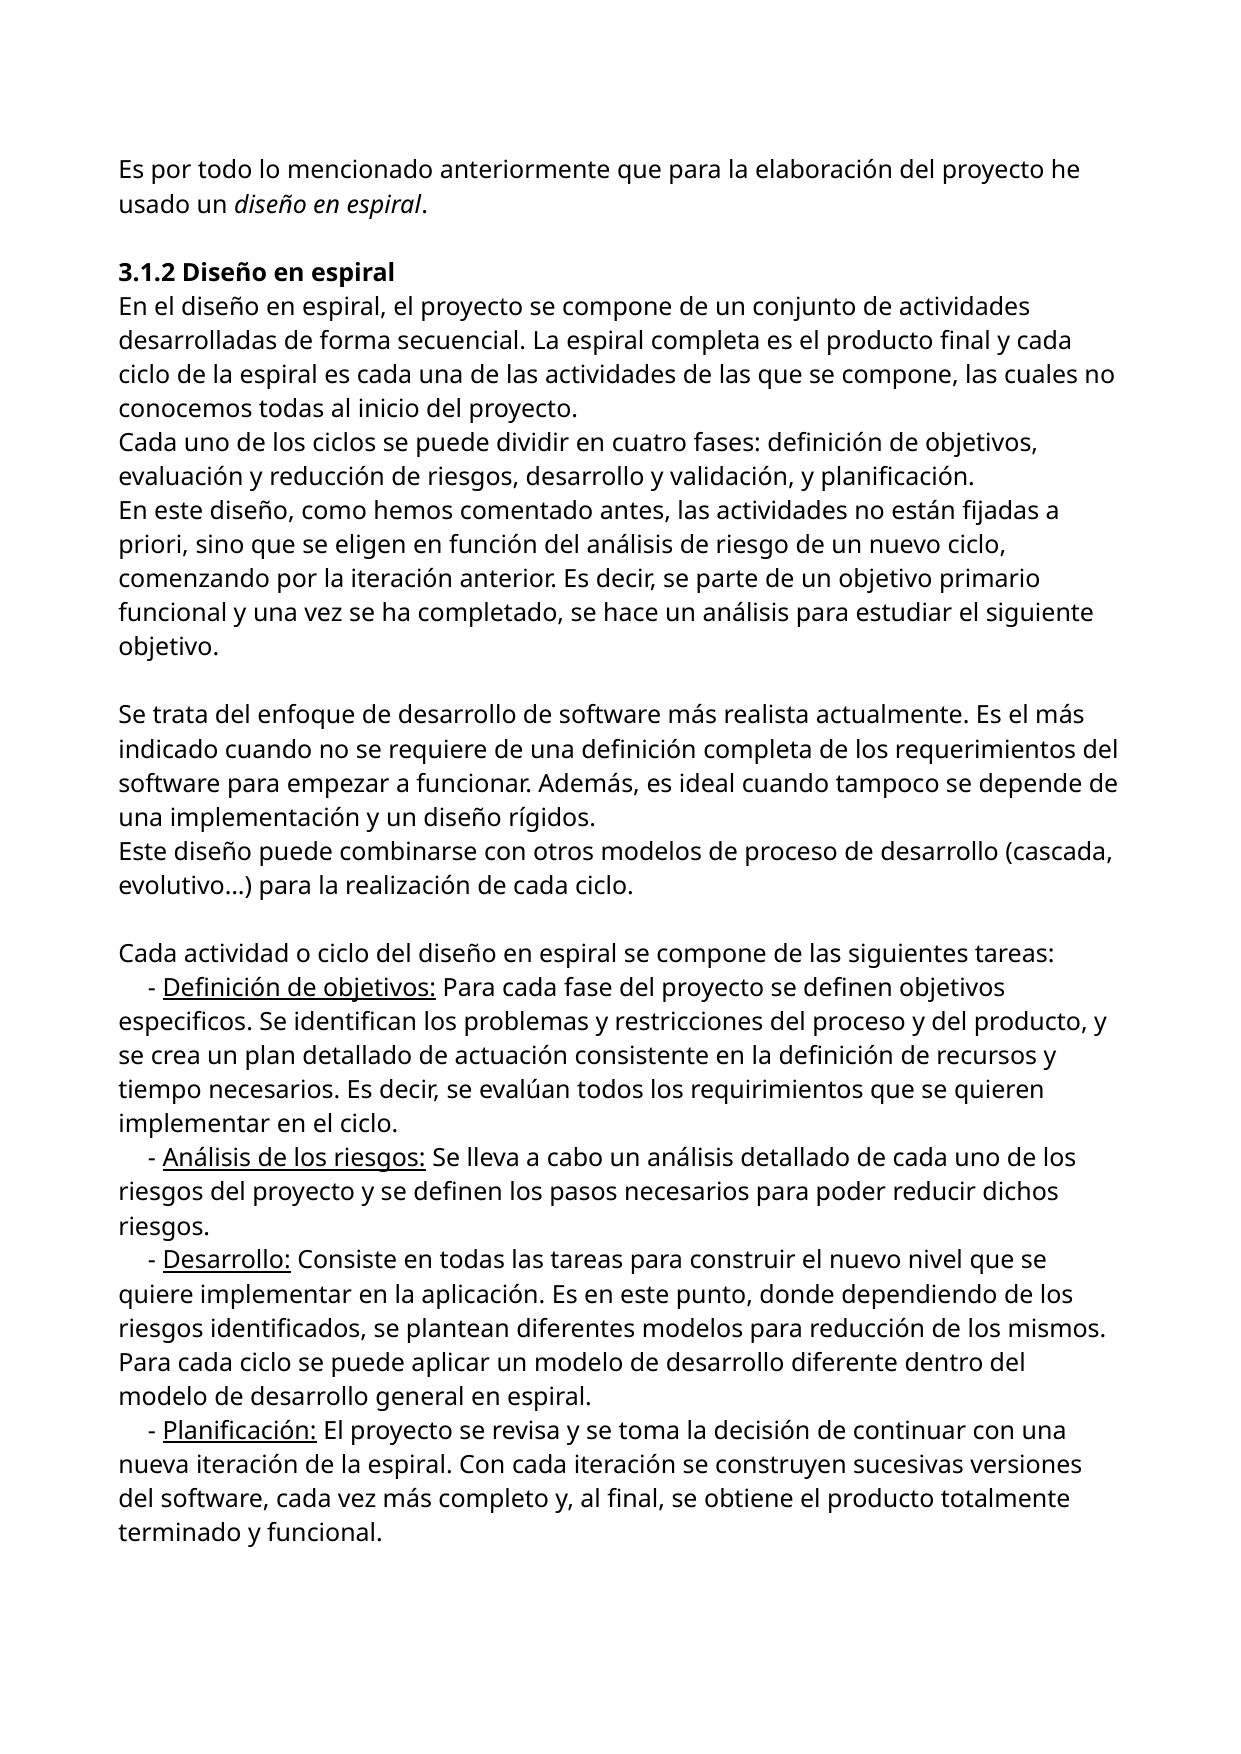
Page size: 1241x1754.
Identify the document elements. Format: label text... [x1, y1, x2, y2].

text 3.1.2 Diseño en espiral [118, 254, 1122, 288]
text Es por todo lo mencionado anteriormente que para la elaboración del proyecto he usado un diseño en espiral. [118, 152, 1122, 220]
text En el diseño en espiral, el proyecto se compone de un conjunto de actividades desarrolladas de forma secuencial. La espiral completa es el producto final y cada ciclo de la espiral es cada una de las actividades de las que se compone, las cuales no conocemos todas al inicio del proyecto. [118, 288, 1122, 425]
text Cada uno de los ciclos se puede dividir en cuatro fases: definición de objetivos, evaluación y reducción de riesgos, desarrollo y validación, y planificación. [118, 425, 1122, 493]
text En este diseño, como hemos comentado antes, las actividades no están fijadas a priori, sino que se eligen en función del análisis de riesgo de un nuevo ciclo, comenzando por la iteración anterior. Es decir, se parte de un objetivo primario funcional y una vez se ha completado, se hace un análisis para estudiar el siguiente objetivo. [118, 493, 1122, 663]
text Este diseño puede combinarse con otros modelos de proceso de desarrollo (cascada, evolutivo…) para la realización de cada ciclo. [118, 833, 1122, 902]
text - Definición de objetivos: Para cada fase del proyecto se definen objetivos especificos. Se identifican los problemas y restricciones del proceso y del producto, y se crea un plan detallado de actuación consistente en la definición de recursos y tiempo necesarios. Es decir, se evalúan todos los requirimientos que se quieren implementar en el ciclo. [118, 970, 1122, 1140]
text - Desarrollo: Consiste en todas las tareas para construir el nuevo nivel que se quiere implementar en la aplicación. Es en este punto, donde dependiendo de los riesgos identificados, se plantean diferentes modelos para reducción de los mismos. Para cada ciclo se puede aplicar un modelo de desarrollo diferente dentro del modelo de desarrollo general en espiral. [118, 1242, 1122, 1412]
text - Análisis de los riesgos: Se lleva a cabo un análisis detallado de cada uno de los riesgos del proyecto y se definen los pasos necesarios para poder reducir dichos riesgos. [118, 1140, 1122, 1242]
text Cada actividad o ciclo del diseño en espiral se compone de las siguientes tareas: [118, 936, 1122, 970]
text - Planificación: El proyecto se revisa y se toma la decisión de continuar con una nueva iteración de la espiral. Con cada iteración se construyen sucesivas versiones del software, cada vez más completo y, al final, se obtiene el producto totalmente terminado y funcional. [118, 1412, 1122, 1549]
text Se trata del enfoque de desarrollo de software más realista actualmente. Es el más indicado cuando no se requiere de una definición completa de los requerimientos del software para empezar a funcionar. Además, es ideal cuando tampoco se depende de una implementación y un diseño rígidos. [118, 697, 1122, 833]
